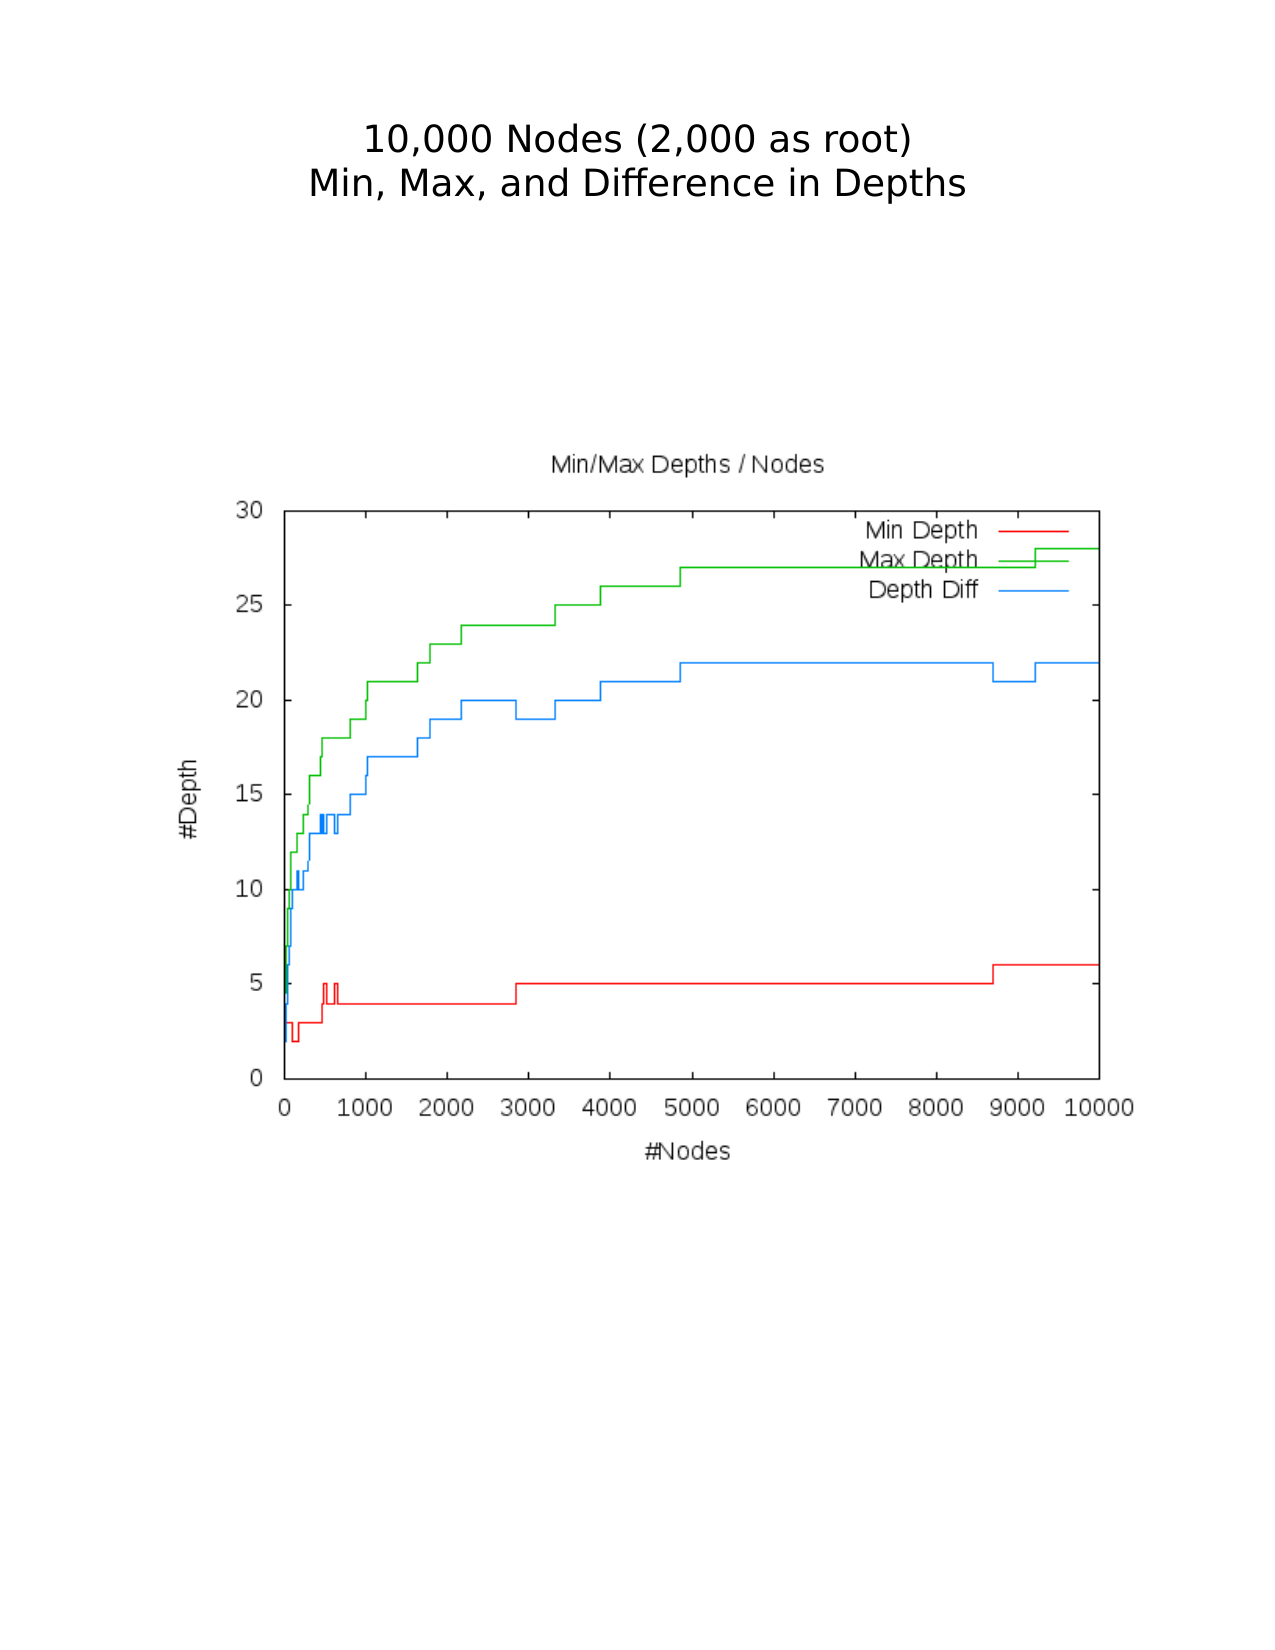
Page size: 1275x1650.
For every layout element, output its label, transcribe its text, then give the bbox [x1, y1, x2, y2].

text 10,000 Nodes (2,000 as root) [118, 118, 1157, 162]
text Min, Max, and Difference in Depths [118, 162, 1157, 205]
picture [137, 423, 1138, 1174]
